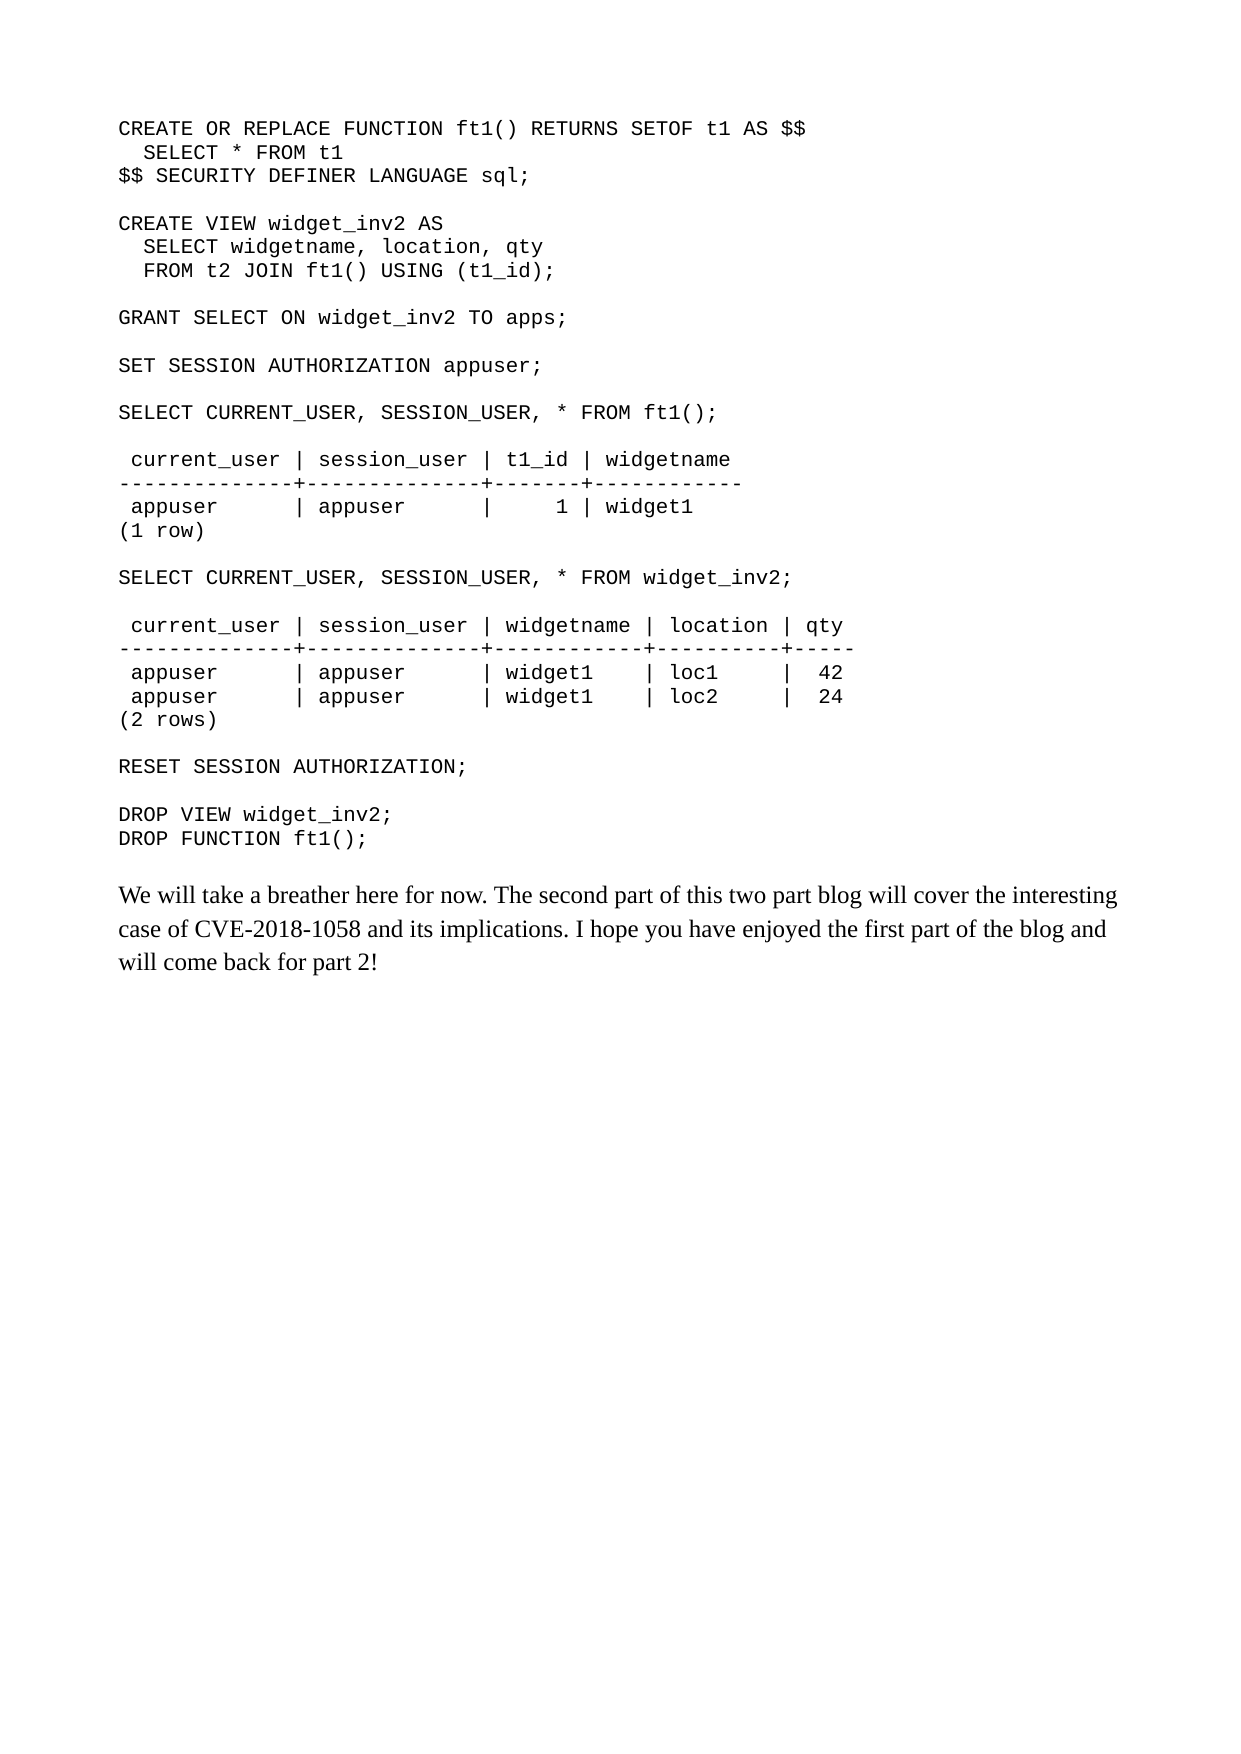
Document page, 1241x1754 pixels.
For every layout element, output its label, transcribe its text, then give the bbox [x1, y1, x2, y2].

text SET SESSION AUTHORIZATION appuser; [118, 354, 1122, 378]
text DROP FUNCTION ft1(); [118, 827, 1122, 851]
text CREATE VIEW widget_inv2 AS [118, 213, 1122, 236]
text current_user | session_user | t1_id | widgetname [118, 449, 1122, 473]
text We will take a breather here for now. The second part of this two part blog will cover the interesting case of CVE-2018-1058 and its implications. I hope you have enjoyed the first part of the blog and will come back for part 2! [118, 881, 1122, 975]
text appuser | appuser | widget1 | loc1 | 42 [118, 662, 1122, 686]
text appuser | appuser | widget1 | loc2 | 24 [118, 686, 1122, 709]
text SELECT * FROM t1 [118, 142, 1122, 165]
text CREATE OR REPLACE FUNCTION ft1() RETURNS SETOF t1 AS $$ [118, 118, 1122, 142]
text FROM t2 JOIN ft1() USING (t1_id); [118, 260, 1122, 284]
text SELECT CURRENT_USER, SESSION_USER, * FROM ft1(); [118, 402, 1122, 426]
text $$ SECURITY DEFINER LANGUAGE sql; [118, 165, 1122, 189]
text SELECT CURRENT_USER, SESSION_USER, * FROM widget_inv2; [118, 567, 1122, 591]
text --------------+--------------+-------+------------ [118, 473, 1122, 496]
text (2 rows) [118, 709, 1122, 733]
text appuser | appuser | 1 | widget1 [118, 496, 1122, 520]
text --------------+--------------+------------+----------+----- [118, 638, 1122, 662]
text GRANT SELECT ON widget_inv2 TO apps; [118, 307, 1122, 331]
text DROP VIEW widget_inv2; [118, 804, 1122, 827]
text SELECT widgetname, location, qty [118, 236, 1122, 260]
text (1 row) [118, 520, 1122, 544]
text current_user | session_user | widgetname | location | qty [118, 615, 1122, 638]
text RESET SESSION AUTHORIZATION; [118, 757, 1122, 780]
